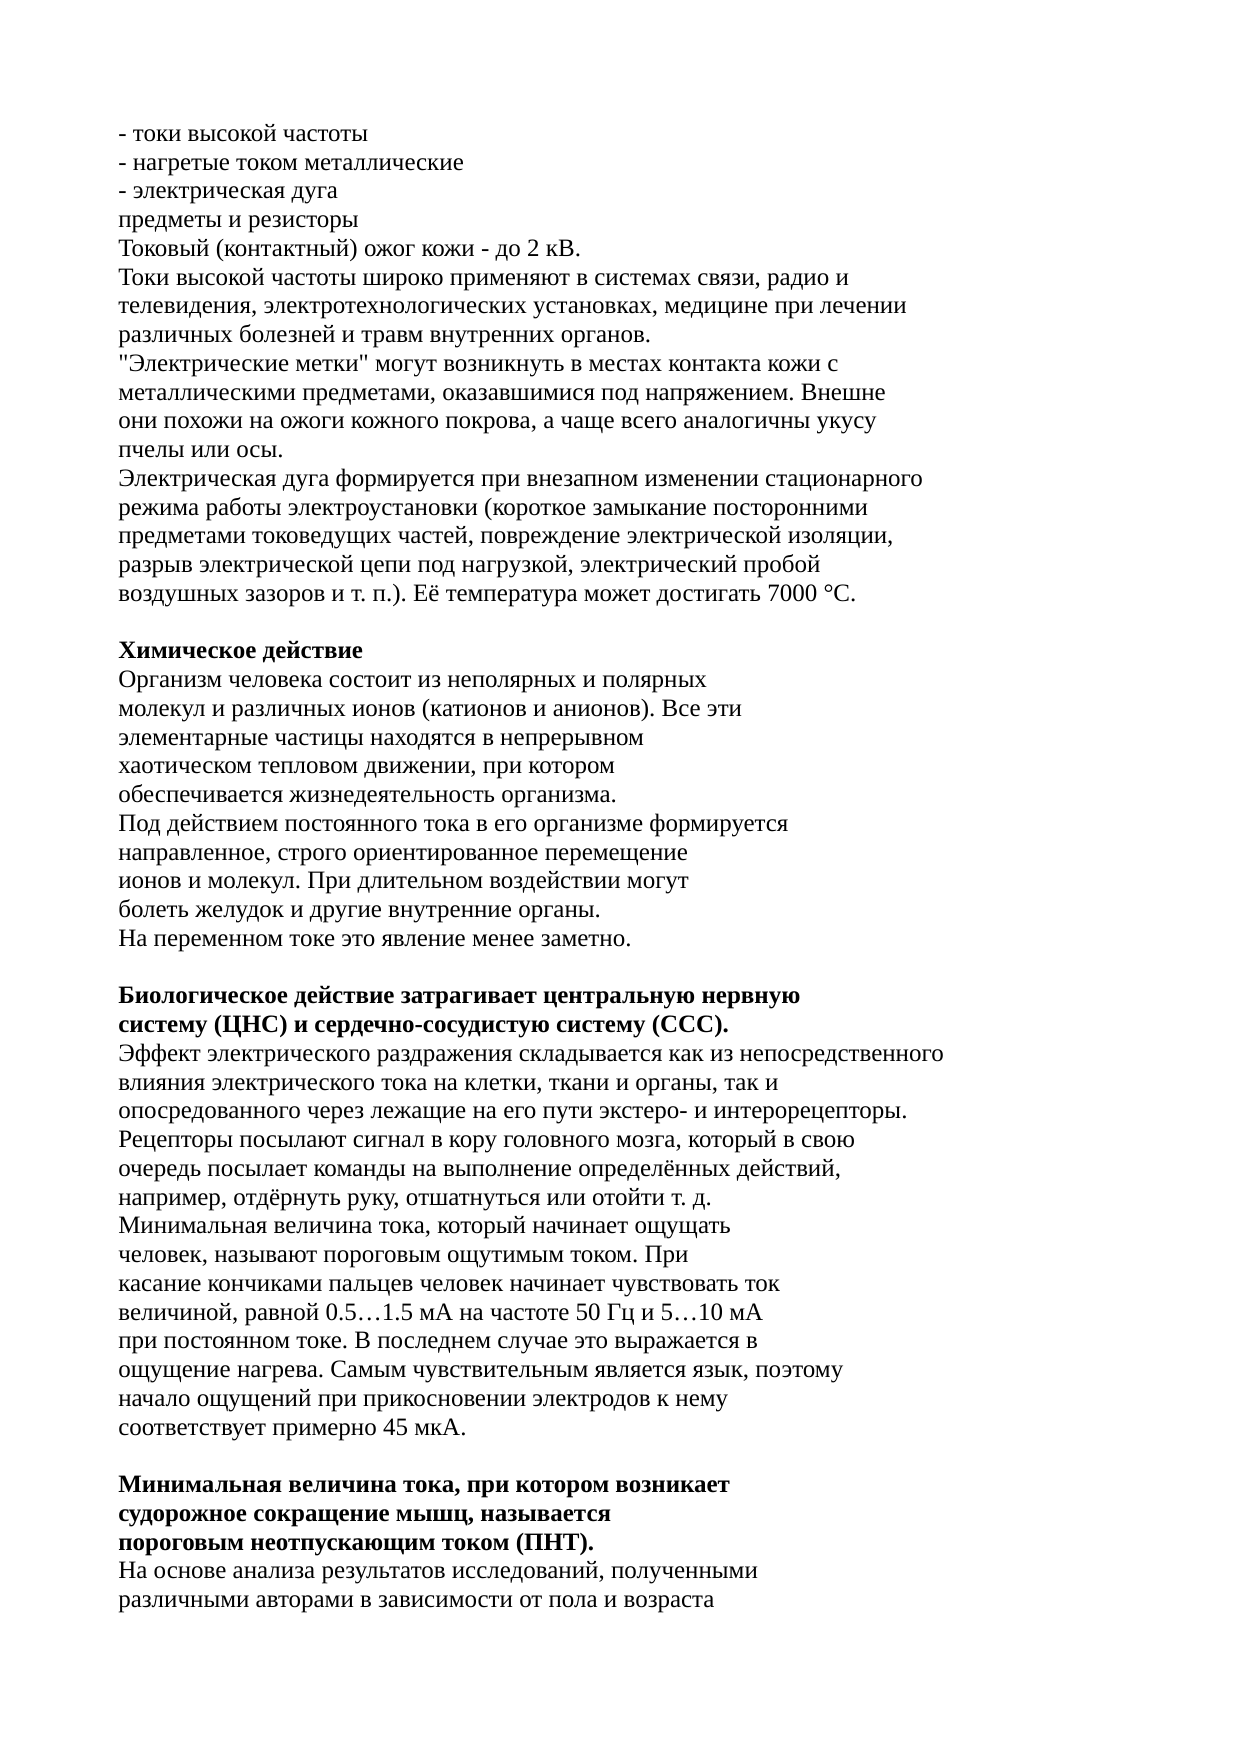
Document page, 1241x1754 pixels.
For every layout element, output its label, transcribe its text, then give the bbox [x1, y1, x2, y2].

text касание кончиками пальцев человек начинает чувствовать ток [118, 1268, 1122, 1297]
text человек, называют пороговым ощутимым током. При [118, 1239, 1122, 1268]
text молекул и различных ионов (катионов и анионов). Все эти [118, 693, 1122, 722]
text опосредованного через лежащие на его пути экстеро- и интерорецепторы. [118, 1096, 1122, 1124]
text На основе анализа результатов исследований, полученными [118, 1556, 1122, 1584]
text - электрическая дуга [118, 176, 1122, 204]
text пчелы или осы. [118, 434, 1122, 463]
text Токи высокой частоты широко применяют в системах связи, радио и [118, 262, 1122, 291]
text Эффект электрического раздражения складывается как из непосредственного [118, 1038, 1122, 1067]
text Биологическое действие затрагивает центральную нервную [118, 981, 1122, 1009]
text Под действием постоянного тока в его организме формируется [118, 808, 1122, 837]
text металлическими предметами, оказавшимися под напряжением. Внешне [118, 377, 1122, 406]
text болеть желудок и другие внутренние органы. [118, 894, 1122, 923]
text воздушных зазоров и т. п.). Её температура может достигать 7000 °С. [118, 578, 1122, 607]
text хаотическом тепловом движении, при котором [118, 751, 1122, 779]
text пороговым неотпускающим током (ПНТ). [118, 1527, 1122, 1556]
text начало ощущений при прикосновении электродов к нему [118, 1383, 1122, 1412]
text Минимальная величина тока, при котором возникает [118, 1469, 1122, 1498]
text систему (ЦНС) и сердечно-сосудистую систему (ССС). [118, 1009, 1122, 1038]
text судорожное сокращение мышц, называется [118, 1498, 1122, 1527]
text влияния электрического тока на клетки, ткани и органы, так и [118, 1067, 1122, 1096]
text например, отдёрнуть руку, отшатнуться или отойти т. д. [118, 1182, 1122, 1211]
text Организм человека состоит из неполярных и полярных [118, 664, 1122, 693]
text элементарные частицы находятся в непрерывном [118, 722, 1122, 751]
text режима работы электроустановки (короткое замыкание посторонними [118, 492, 1122, 521]
text предметами токоведущих частей, повреждение электрической изоляции, [118, 521, 1122, 549]
text - токи высокой частоты [118, 118, 1122, 147]
text ионов и молекул. При длительном воздействии могут [118, 866, 1122, 894]
text направленное, строго ориентированное перемещение [118, 837, 1122, 866]
text соответствует примерно 45 мкА. [118, 1412, 1122, 1441]
text "Электрические метки" могут возникнуть в местах контакта кожи с [118, 348, 1122, 377]
text при постоянном токе. В последнем случае это выражается в [118, 1326, 1122, 1354]
text разрыв электрической цепи под нагрузкой, электрический пробой [118, 549, 1122, 578]
text предметы и резисторы [118, 204, 1122, 233]
text они похожи на ожоги кожного покрова, а чаще всего аналогичны укусу [118, 406, 1122, 434]
text - нагретые током металлические [118, 147, 1122, 176]
text телевидения, электротехнологических установках, медицине при лечении [118, 291, 1122, 319]
text Рецепторы посылают сигнал в кору головного мозга, который в свою [118, 1124, 1122, 1153]
text величиной, равной 0.5…1.5 мА на частоте 50 Гц и 5…10 мА [118, 1297, 1122, 1326]
text Химическое действие [118, 636, 1122, 664]
text Минимальная величина тока, который начинает ощущать [118, 1211, 1122, 1239]
text очередь посылает команды на выполнение определённых действий, [118, 1153, 1122, 1182]
text различными авторами в зависимости от пола и возраста [118, 1584, 1122, 1613]
text обеспечивается жизнедеятельность организма. [118, 779, 1122, 808]
text ощущение нагрева. Самым чувствительным является язык, поэтому [118, 1354, 1122, 1383]
text различных болезней и травм внутренних органов. [118, 319, 1122, 348]
text Токовый (контактный) ожог кожи - до 2 кВ. [118, 233, 1122, 262]
text Электрическая дуга формируется при внезапном изменении стационарного [118, 463, 1122, 492]
text На переменном токе это явление менее заметно. [118, 923, 1122, 952]
